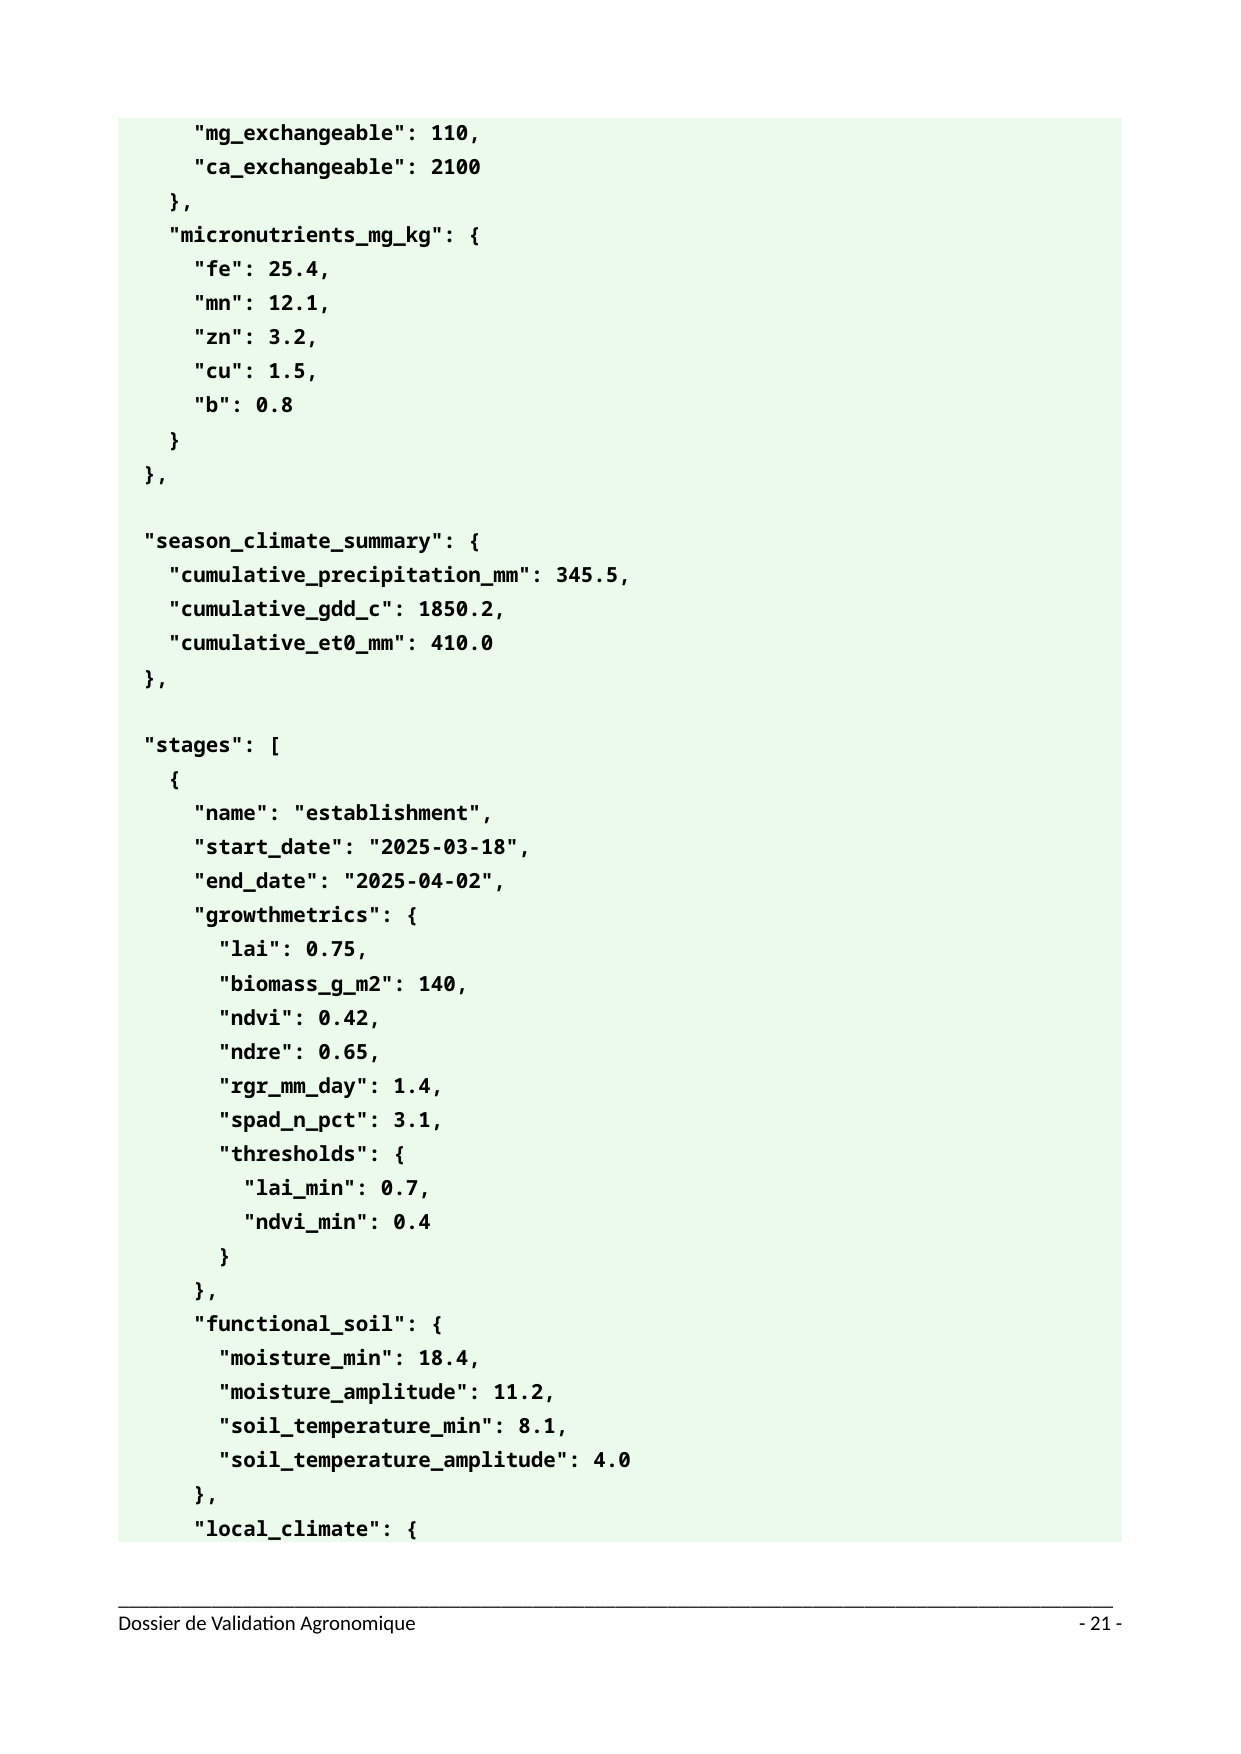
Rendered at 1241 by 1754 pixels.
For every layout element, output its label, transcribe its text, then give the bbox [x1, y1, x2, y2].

text "season_climate_summary": { [118, 526, 1122, 555]
text "spad_n_pct": 3.1, [118, 1105, 1122, 1133]
text "zn": 3.2, [118, 322, 1122, 351]
text "end_date": "2025-04-02", [118, 866, 1122, 895]
text "cumulative_precipitation_mm": 345.5, [118, 560, 1122, 589]
text "micronutrients_mg_kg": { [118, 220, 1122, 249]
text }, [118, 1479, 1122, 1508]
text "fe": 25.4, [118, 254, 1122, 283]
text "cu": 1.5, [118, 357, 1122, 385]
text { [118, 764, 1122, 793]
text "ndvi_min": 0.4 [118, 1207, 1122, 1236]
text "name": "establishment", [118, 798, 1122, 827]
text "start_date": "2025-03-18", [118, 832, 1122, 861]
text "mg_exchangeable": 110, [118, 118, 1122, 147]
text "functional_soil": { [118, 1309, 1122, 1338]
text "local_climate": { [118, 1514, 1122, 1542]
text "soil_temperature_amplitude": 4.0 [118, 1446, 1122, 1474]
text "biomass_g_m2": 140, [118, 969, 1122, 997]
text "soil_temperature_min": 8.1, [118, 1411, 1122, 1440]
text "ndre": 0.65, [118, 1037, 1122, 1065]
text }, [118, 663, 1122, 691]
text "b": 0.8 [118, 391, 1122, 419]
text "rgr_mm_day": 1.4, [118, 1071, 1122, 1099]
text "mn": 12.1, [118, 288, 1122, 317]
text "lai": 0.75, [118, 934, 1122, 963]
text "moisture_min": 18.4, [118, 1343, 1122, 1372]
text }, [118, 1275, 1122, 1304]
text "cumulative_gdd_c": 1850.2, [118, 594, 1122, 623]
text "cumulative_et0_mm": 410.0 [118, 628, 1122, 657]
text "thresholds": { [118, 1139, 1122, 1167]
text "growthmetrics": { [118, 901, 1122, 929]
text "stages": [ [118, 730, 1122, 759]
text "lai_min": 0.7, [118, 1173, 1122, 1201]
text }, [118, 186, 1122, 215]
text } [118, 1241, 1122, 1269]
text } [118, 425, 1122, 453]
text "ndvi": 0.42, [118, 1003, 1122, 1031]
text "ca_exchangeable": 2100 [118, 152, 1122, 181]
text "moisture_amplitude": 11.2, [118, 1377, 1122, 1406]
text }, [118, 459, 1122, 487]
